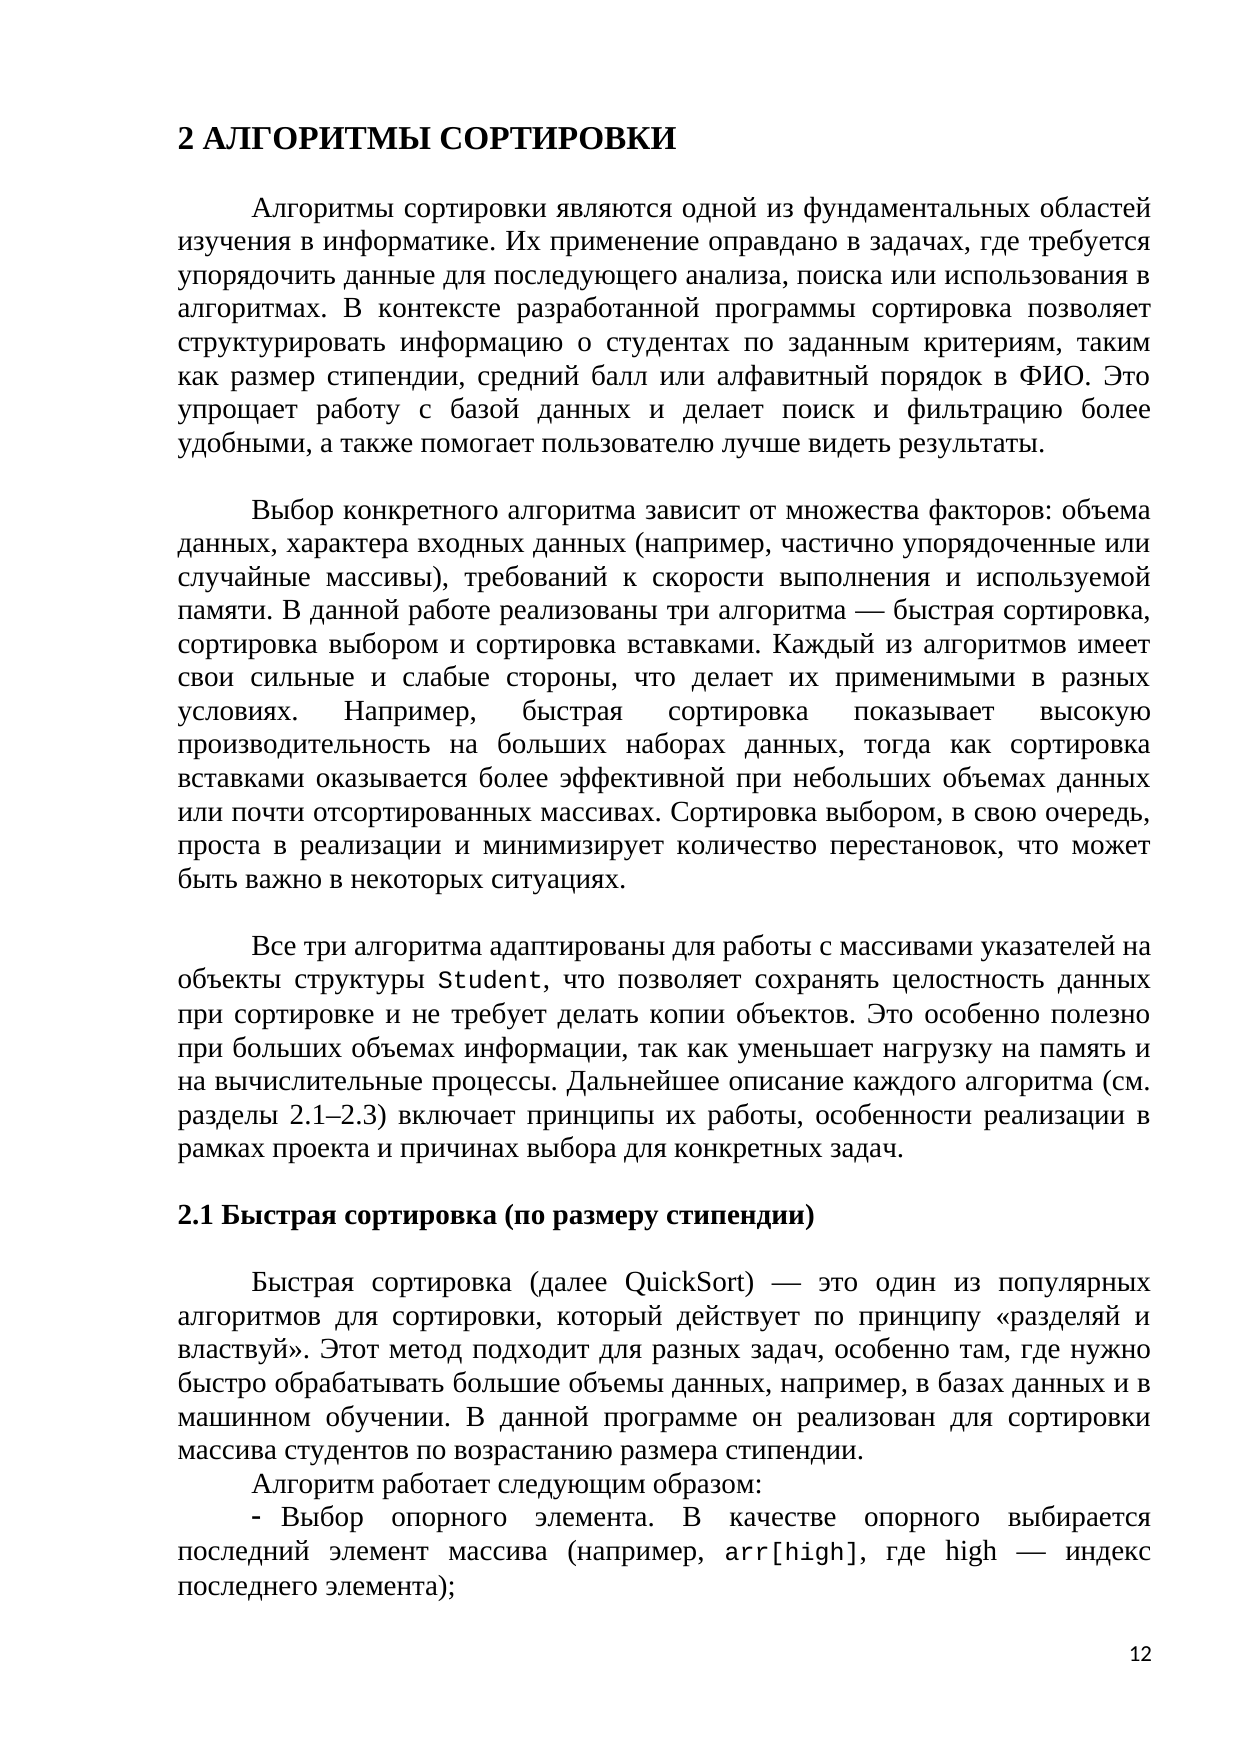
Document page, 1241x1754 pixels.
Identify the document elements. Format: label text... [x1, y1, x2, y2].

list Выбор опорного элемента. В качестве опорного выбирается последний элемент массива (например, arr[high], где high — индекс последнего элемента); [177, 1499, 1152, 1601]
text Все три алгоритма адаптированы для работы с массивами указателей на объекты структуры Student, что позволяет сохранять целостность данных при сортировке и не требует делать копии объектов. Это особенно полезно при больших объемах информации, так как уменьшает нагрузку на память и на вычислительные процессы. Дальнейшее описание каждого алгоритма (см. разделы 2.1–2.3) включает принципы их работы, особенности реализации в рамках проекта и причинах выбора для конкретных задач. [177, 928, 1152, 1164]
text Алгоритмы сортировки являются одной из фундаментальных областей изучения в информатике. Их применение оправдано в задачах, где требуется упорядочить данные для последующего анализа, поиска или использования в алгоритмах. В контексте разработанной программы сортировка позволяет структурировать информацию о студентах по заданным критериям, таким как размер стипендии, средний балл или алфавитный порядок в ФИО. Это упрощает работу с базой данных и делает поиск и фильтрацию более удобными, а также помогает пользователю лучше видеть результаты. [177, 190, 1152, 458]
text Быстрая сортировка (далее QuickSort) — это один из популярных алгоритмов для сортировки, который действует по принципу «разделяй и властвуй». Этот метод подходит для разных задач, особенно там, где нужно быстро обрабатывать большие объемы данных, например, в базах данных и в машинном обучении. В данной программе он реализован для сортировки массива студентов по возрастанию размера стипендии. [177, 1264, 1152, 1466]
subtitle 2.1 Быстрая сортировка (по размеру стипендии) [177, 1197, 1152, 1231]
text Выбор конкретного алгоритма зависит от множества факторов: объема данных, характера входных данных (например, частично упорядоченные или случайные массивы), требований к скорости выполнения и используемой памяти. В данной работе реализованы три алгоритма — быстрая сортировка, сортировка выбором и сортировка вставками. Каждый из алгоритмов имеет свои сильные и слабые стороны, что делает их применимыми в разных условиях. Например, быстрая сортировка показывает высокую производительность на больших наборах данных, тогда как сортировка вставками оказывается более эффективной при небольших объемах данных или почти отсортированных массивах. Сортировка выбором, в свою очередь, проста в реализации и минимизирует количество перестановок, что может быть важно в некоторых ситуациях. [177, 492, 1152, 894]
text Алгоритм работает следующим образом: [177, 1466, 1152, 1499]
subtitle 2 Алгоритмы сортировки [177, 118, 1152, 156]
